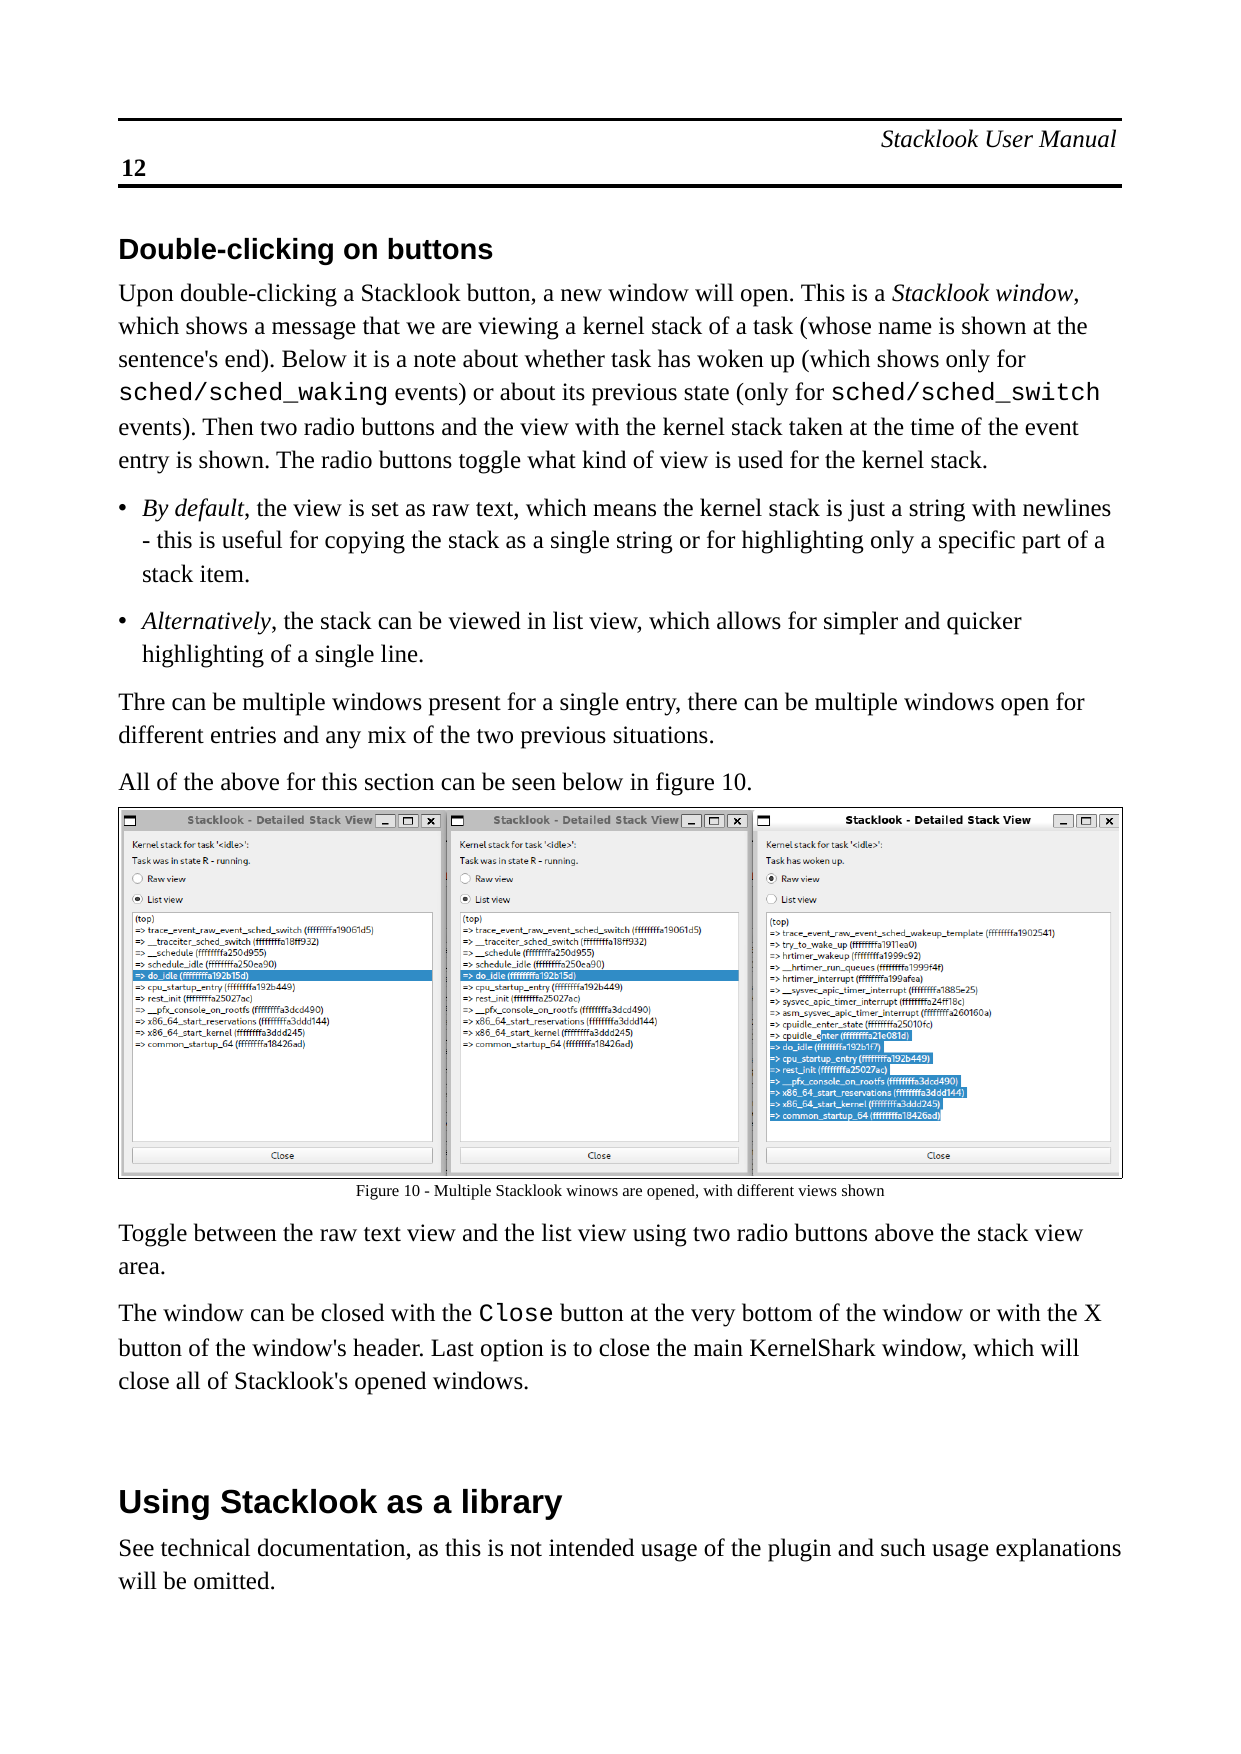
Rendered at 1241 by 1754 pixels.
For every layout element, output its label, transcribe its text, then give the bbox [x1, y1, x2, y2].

text [119, 808, 1122, 1178]
text See technical documentation, as this is not intended usage of the plugin and such usage explanations will be omitted. [118, 1533, 1122, 1595]
text Upon double-clicking a Stacklook button, a new window will open. This is a Stacklook window, which shows a message that we are viewing a kernel stack of a task (whose name is shown at the sentence's end). Below it is a note about whether task has woken up (which shows only for sched/sched_waking events) or about its previous state (only for sched/sched_switch events). Then two radio buttons and the view with the kernel stack taken at the time of the event entry is shown. The radio buttons toggle what kind of view is used for the kernel stack. [118, 278, 1122, 474]
text The window can be closed with the Close button at the very bottom of the window or with the X button of the window's header. Last option is to close the main KernelShark window, which will close all of Stacklook's opened windows. [118, 1298, 1122, 1395]
list By default, the view is set as raw text, which means the kernel stack is just a string with newlines - this is useful for copying the stack as a single string or for highlighting only a specific part of a stack item. [118, 493, 1122, 587]
picture [121, 810, 1119, 1176]
text Figure 10 - Multiple Stacklook winows are opened, with different views shown [118, 1179, 1122, 1200]
text All of the above for this section can be seen below in figure 10. [118, 767, 1122, 796]
subtitle Double-clicking on buttons [118, 232, 1122, 265]
list Alternatively, the stack can be viewed in list view, which allows for simpler and quicker highlighting of a single line. [118, 606, 1122, 668]
text Thre can be multiple windows present for a single entry, there can be multiple windows open for different entries and any mix of the two previous situations. [118, 687, 1122, 749]
text Toggle between the raw text view and the list view using two radio buttons above the stack view area. [118, 1218, 1122, 1279]
subtitle Using Stacklook as a library [118, 1482, 1122, 1521]
